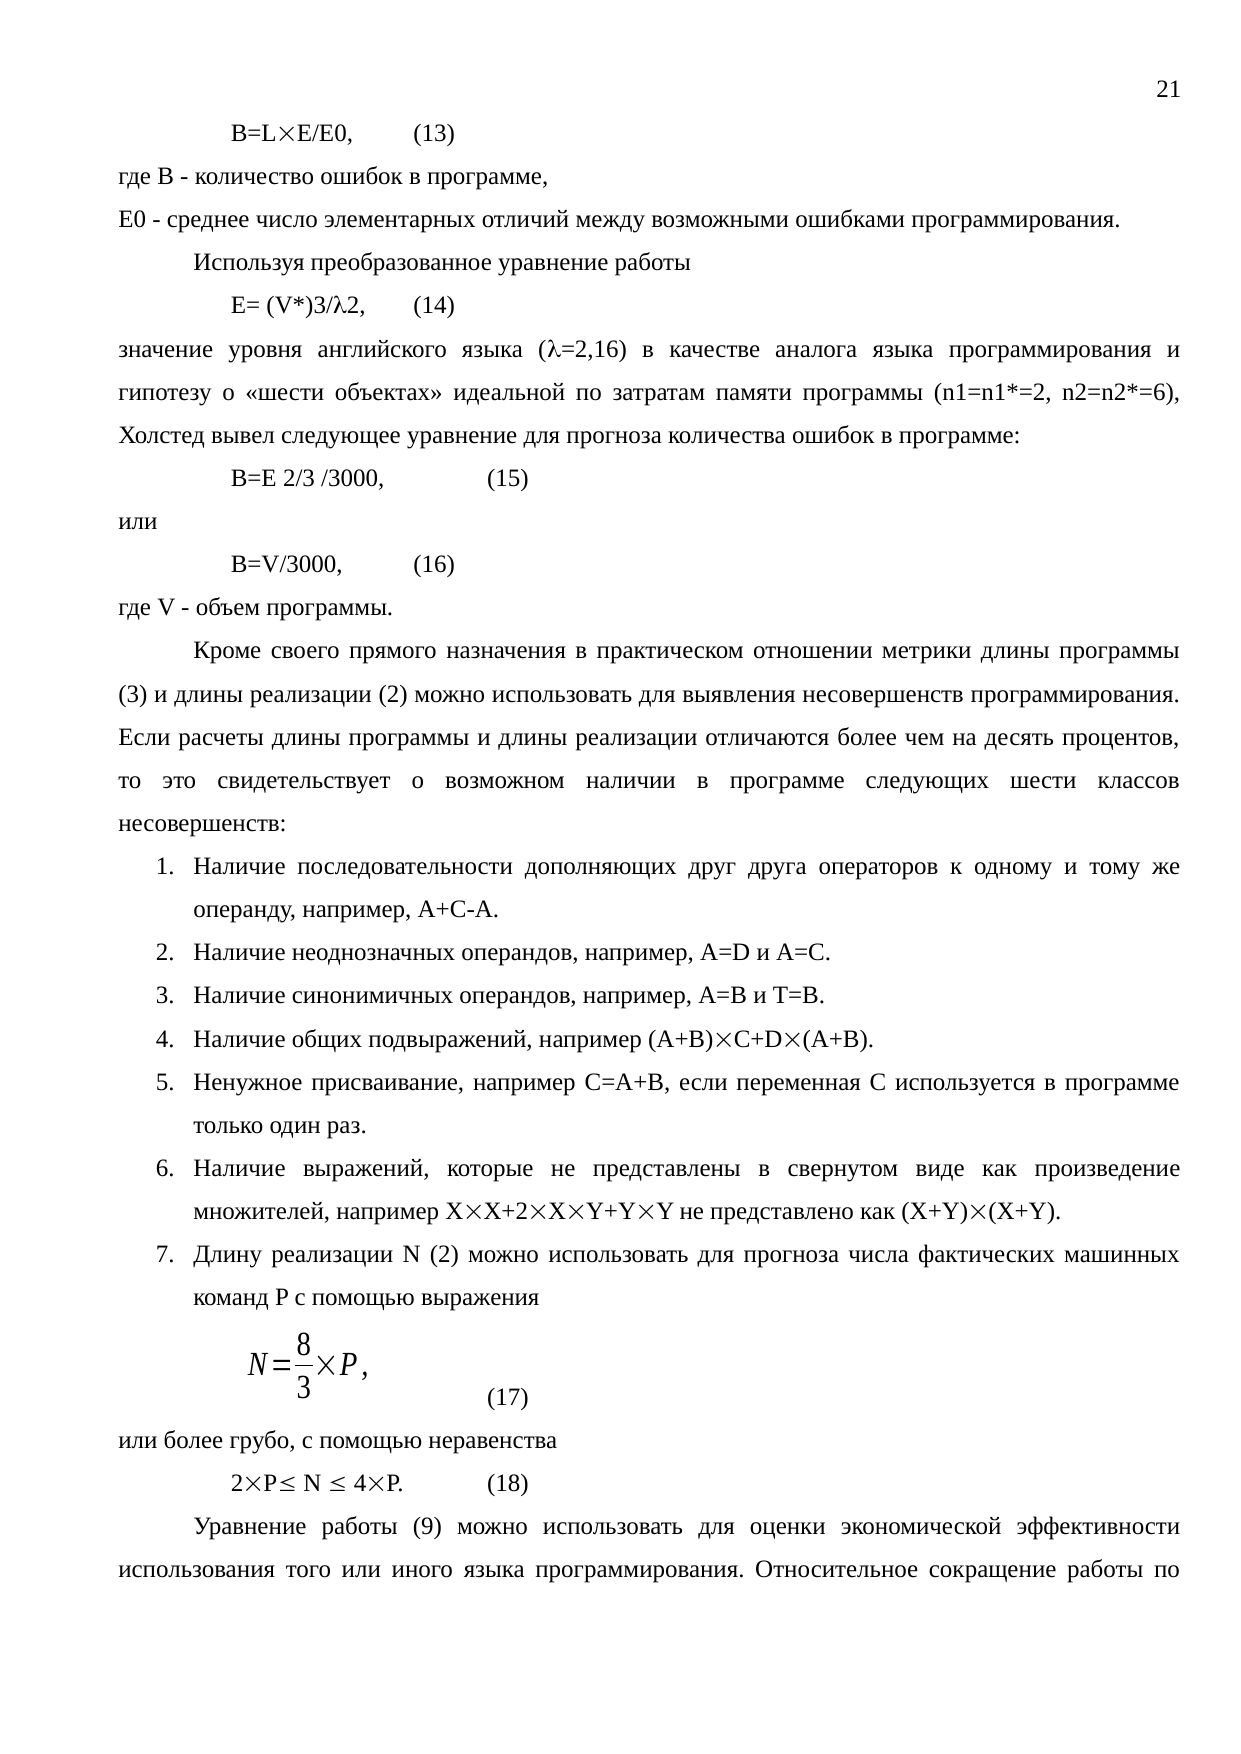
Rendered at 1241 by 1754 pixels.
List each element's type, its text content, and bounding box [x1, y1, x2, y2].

list Наличие неоднозначных операндов, например, A=D и A=С. [156, 937, 1181, 966]
text B=LE/E0, (13) [118, 118, 1181, 147]
text Е0 - среднее число элементарных отличий между возможными ошибками программирования. [118, 204, 1181, 233]
text (17) [118, 1326, 1181, 1411]
text В=V/3000, (16) [118, 549, 1181, 578]
list Ненужное присваивание, например С=А+В, если переменная С используется в программе только один раз. [156, 1067, 1181, 1139]
text Кроме своего прямого назначения в практическом отношении метрики длины программы (3) и длины реализации (2) можно использовать для выявления несовершенств программирования. Если расчеты длины программы и длины реализации отличаются более чем на десять процентов, то это свидетельствует о возможном наличии в программе следующих шести классов несовершенств: [118, 636, 1181, 837]
text 2P N  4P. (18) [118, 1468, 1181, 1497]
text где V - объем программы. [118, 592, 1181, 621]
text значение уровня английского языка (=2,16) в качестве аналога языка программирования и гипотезу о «шести объектах» идеальной по затратам памяти программы (n1=n1*=2, n2=n2*=6), Холстед вывел следующее уравнение для прогноза количества ошибок в программе: [118, 334, 1181, 449]
list Наличие синонимичных операндов, например, А=В и Т=В. [156, 981, 1181, 1009]
text В=Е 2/3 /3000, (15) [118, 463, 1181, 492]
text Используя преобразованное уравнение работы [118, 247, 1181, 276]
list Наличие общих подвыражений, например (А+В)С+D(А+В). [156, 1024, 1181, 1052]
text или более грубо, с помощью неравенства [118, 1425, 1181, 1454]
list Наличие последовательности дополняющих друг друга операторов к одному и тому же операнду, например, А+C-А. [156, 851, 1181, 923]
list Длину реализации N (2) можно использовать для прогноза числа фактических машинных команд P с помощью выражения [156, 1239, 1181, 1311]
text где В - количество ошибок в программе, [118, 161, 1181, 190]
text Е= (V*)3/2, (14) [118, 291, 1181, 319]
text Уравнение работы (9) можно использовать для оценки экономической эффективности использования того или иного языка программирования. Относительное сокращение работы по [118, 1511, 1181, 1583]
text или [118, 506, 1181, 535]
list Наличие выражений, которые не представлены в свернутом виде как произведение множителей, например XX+2XY+YY не представлено как (X+Y)(X+Y). [156, 1153, 1181, 1225]
